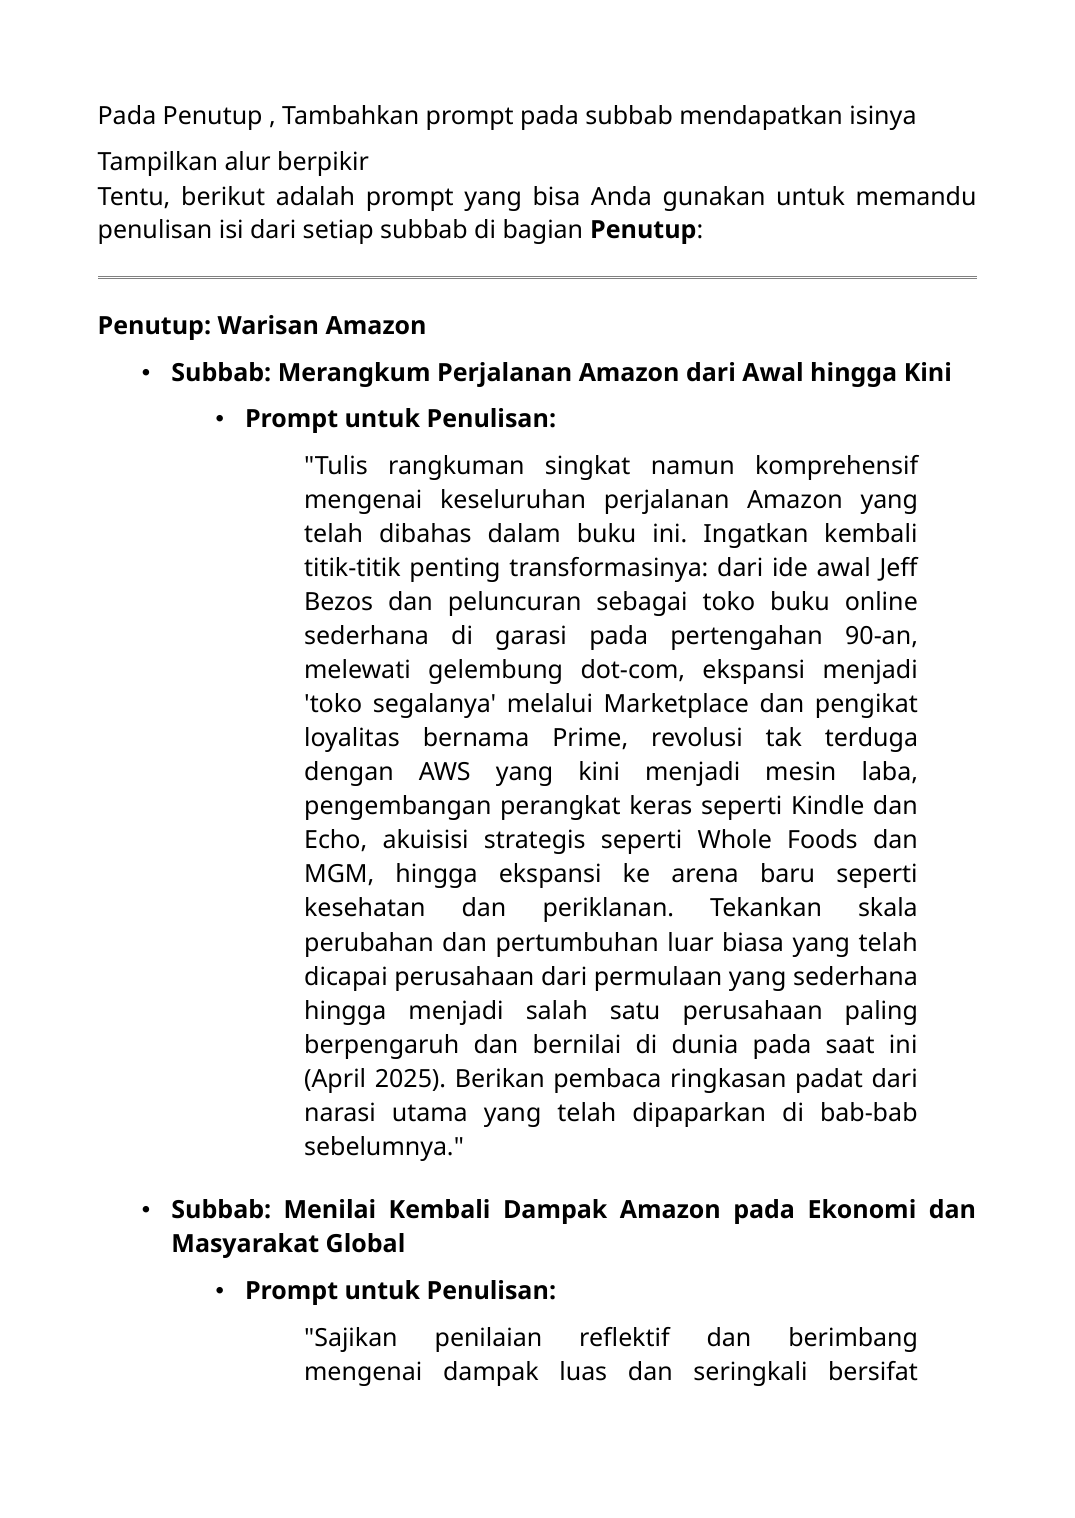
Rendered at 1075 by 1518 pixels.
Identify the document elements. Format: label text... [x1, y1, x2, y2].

text Pada Penutup , Tambahkan prompt pada subbab mendapatkan isinya [97, 97, 977, 132]
list Prompt untuk Penulisan: [215, 401, 977, 435]
list "Sajikan penilaian reflektif dan berimbang mengenai dampak luas dan seringkali bersifat [274, 1319, 918, 1387]
list "Tulis rangkuman singkat namun komprehensif mengenai keseluruhan perjalanan Amazon yang telah dibahas dalam buku ini. Ingatkan kembali titik-titik penting transformasinya: dari ide awal Jeff Bezos dan peluncuran sebagai toko buku online sederhana di garasi pada pertengahan 90-an, melewati gelembung dot-com, ekspansi menjadi 'toko segalanya' melalui Marketplace dan pengikat loyalitas bernama Prime, revolusi tak terduga dengan AWS yang kini menjadi mesin laba, pengembangan perangkat keras seperti Kindle dan Echo, akuisisi strategis seperti Whole Foods dan MGM, hingga ekspansi ke arena baru seperti kesehatan dan periklanan. Tekankan skala perubahan dan pertumbuhan luar biasa yang telah dicapai perusahaan dari permulaan yang sederhana hingga menjadi salah satu perusahaan paling berpengaruh dan bernilai di dunia pada saat ini (April 2025). Berikan pembaca ringkasan padat dari narasi utama yang telah dipaparkan di bab-bab sebelumnya." [274, 447, 918, 1163]
list Subbab: Menilai Kembali Dampak Amazon pada Ekonomi dan Masyarakat Global [142, 1192, 977, 1260]
list Subbab: Merangkum Perjalanan Amazon dari Awal hingga Kini [142, 354, 977, 388]
list Prompt untuk Penulisan: [215, 1273, 977, 1307]
text Tampilkan alur berpikir [97, 144, 977, 178]
text Tentu, berikut adalah prompt yang bisa Anda gunakan untuk memandu penulisan isi dari setiap subbab di bagian Penutup: [97, 178, 977, 246]
text Penutup: Warisan Amazon [97, 308, 977, 342]
